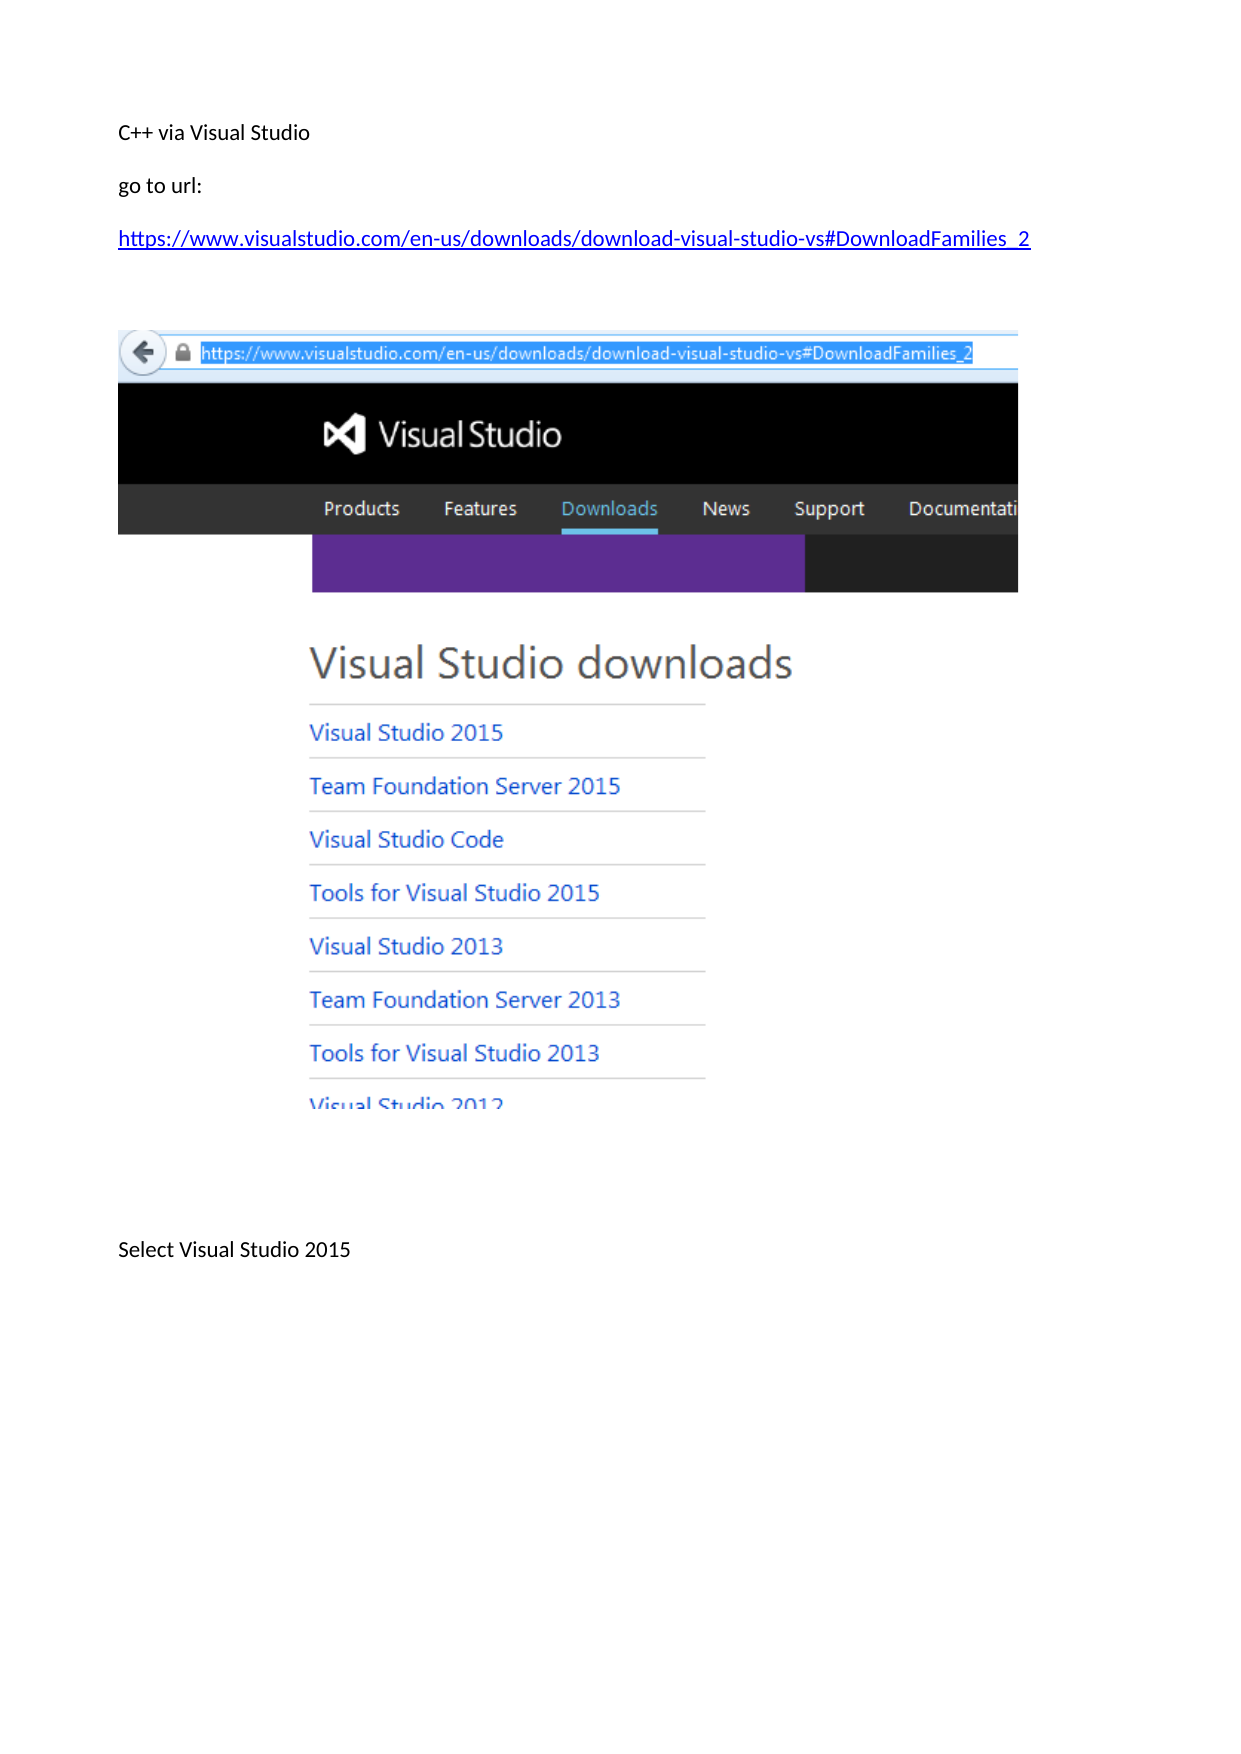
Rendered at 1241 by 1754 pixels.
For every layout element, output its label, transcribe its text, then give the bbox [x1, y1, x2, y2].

text go to url: [118, 171, 1122, 199]
text https://www.visualstudio.com/en-us/downloads/download-visual-studio-vs#DownloadFamilies_2 [118, 224, 1122, 252]
text Select Visual Studio 2015 [118, 1235, 1122, 1263]
text C++ via Visual Studio [118, 118, 1122, 146]
